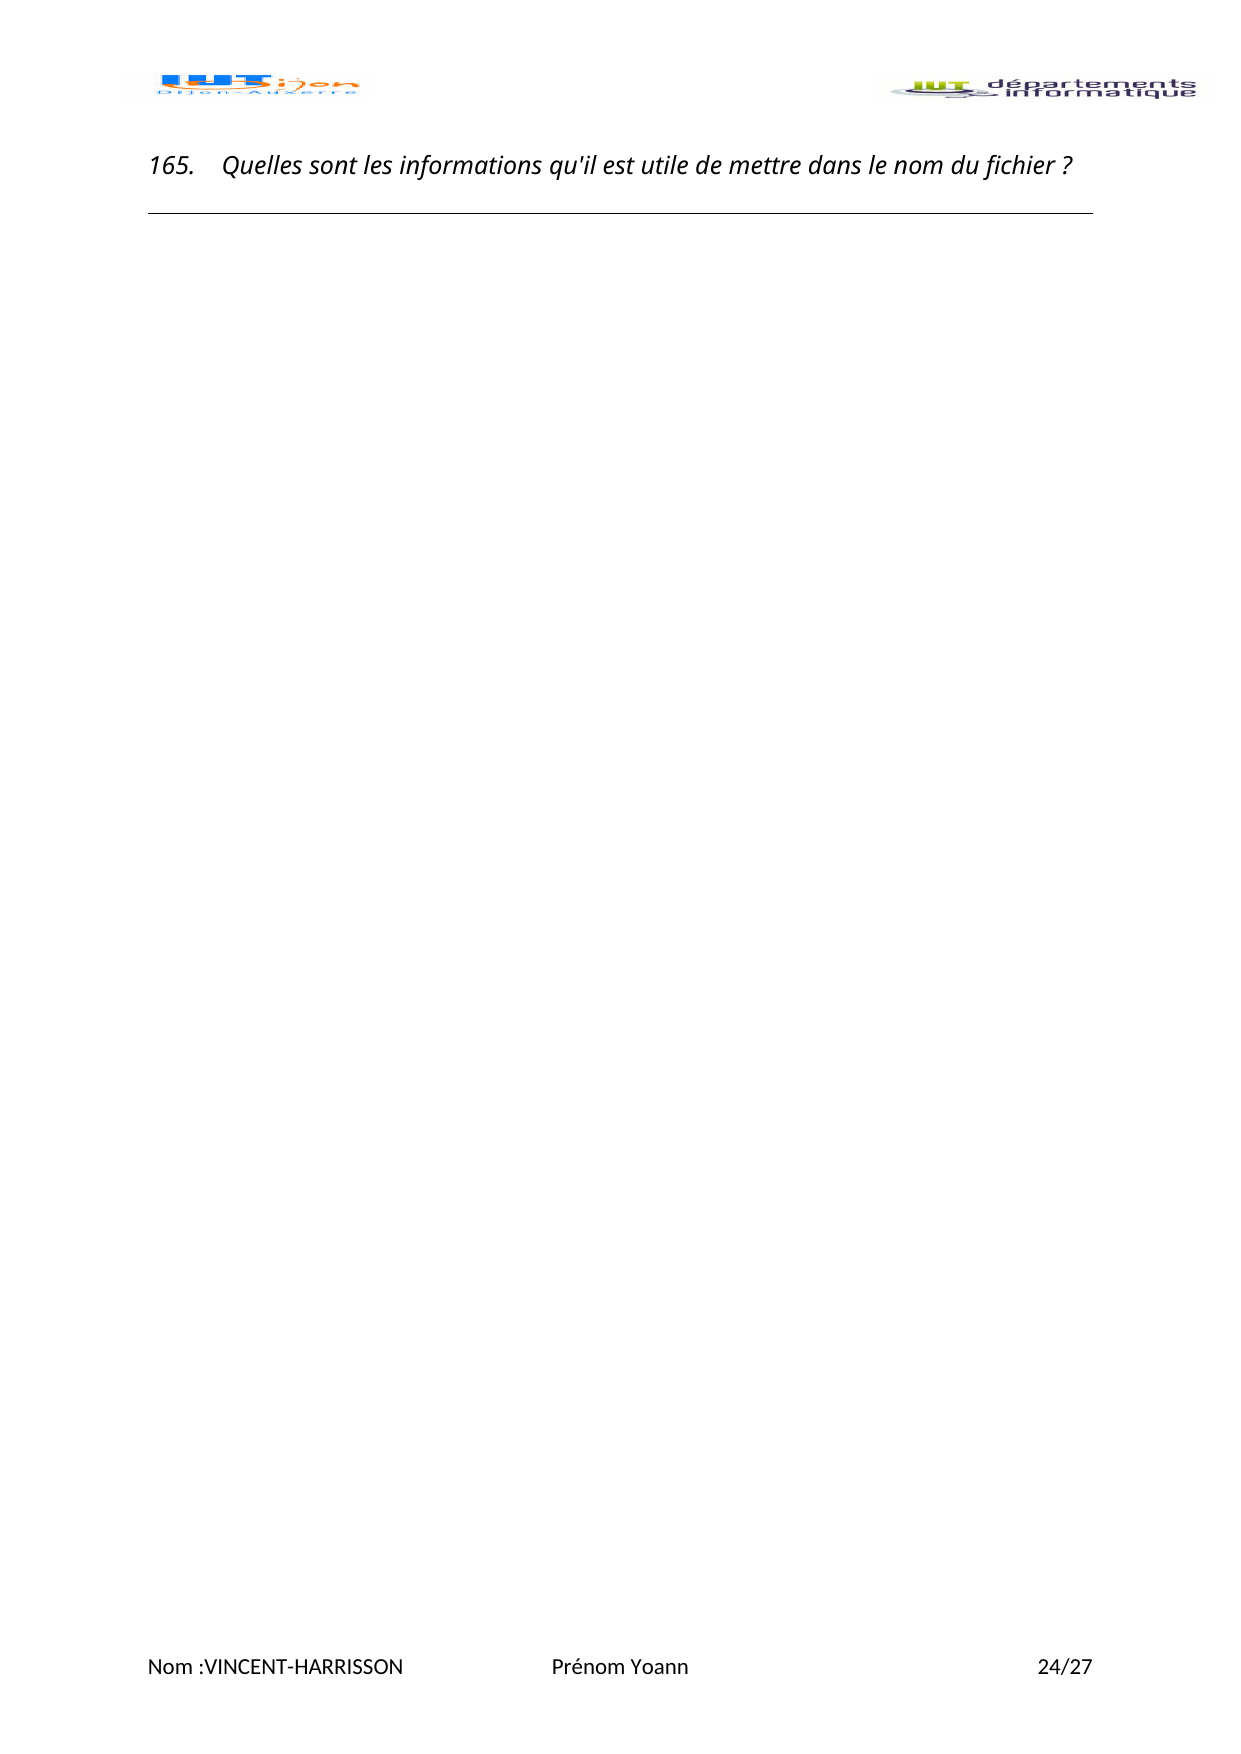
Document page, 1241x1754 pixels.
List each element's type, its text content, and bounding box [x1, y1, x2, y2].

subtitle Quelles sont les informations qu'il est utile de mettre dans le nom du fichier ? [148, 148, 1093, 182]
picture [118, 73, 374, 102]
picture [875, 73, 1213, 102]
